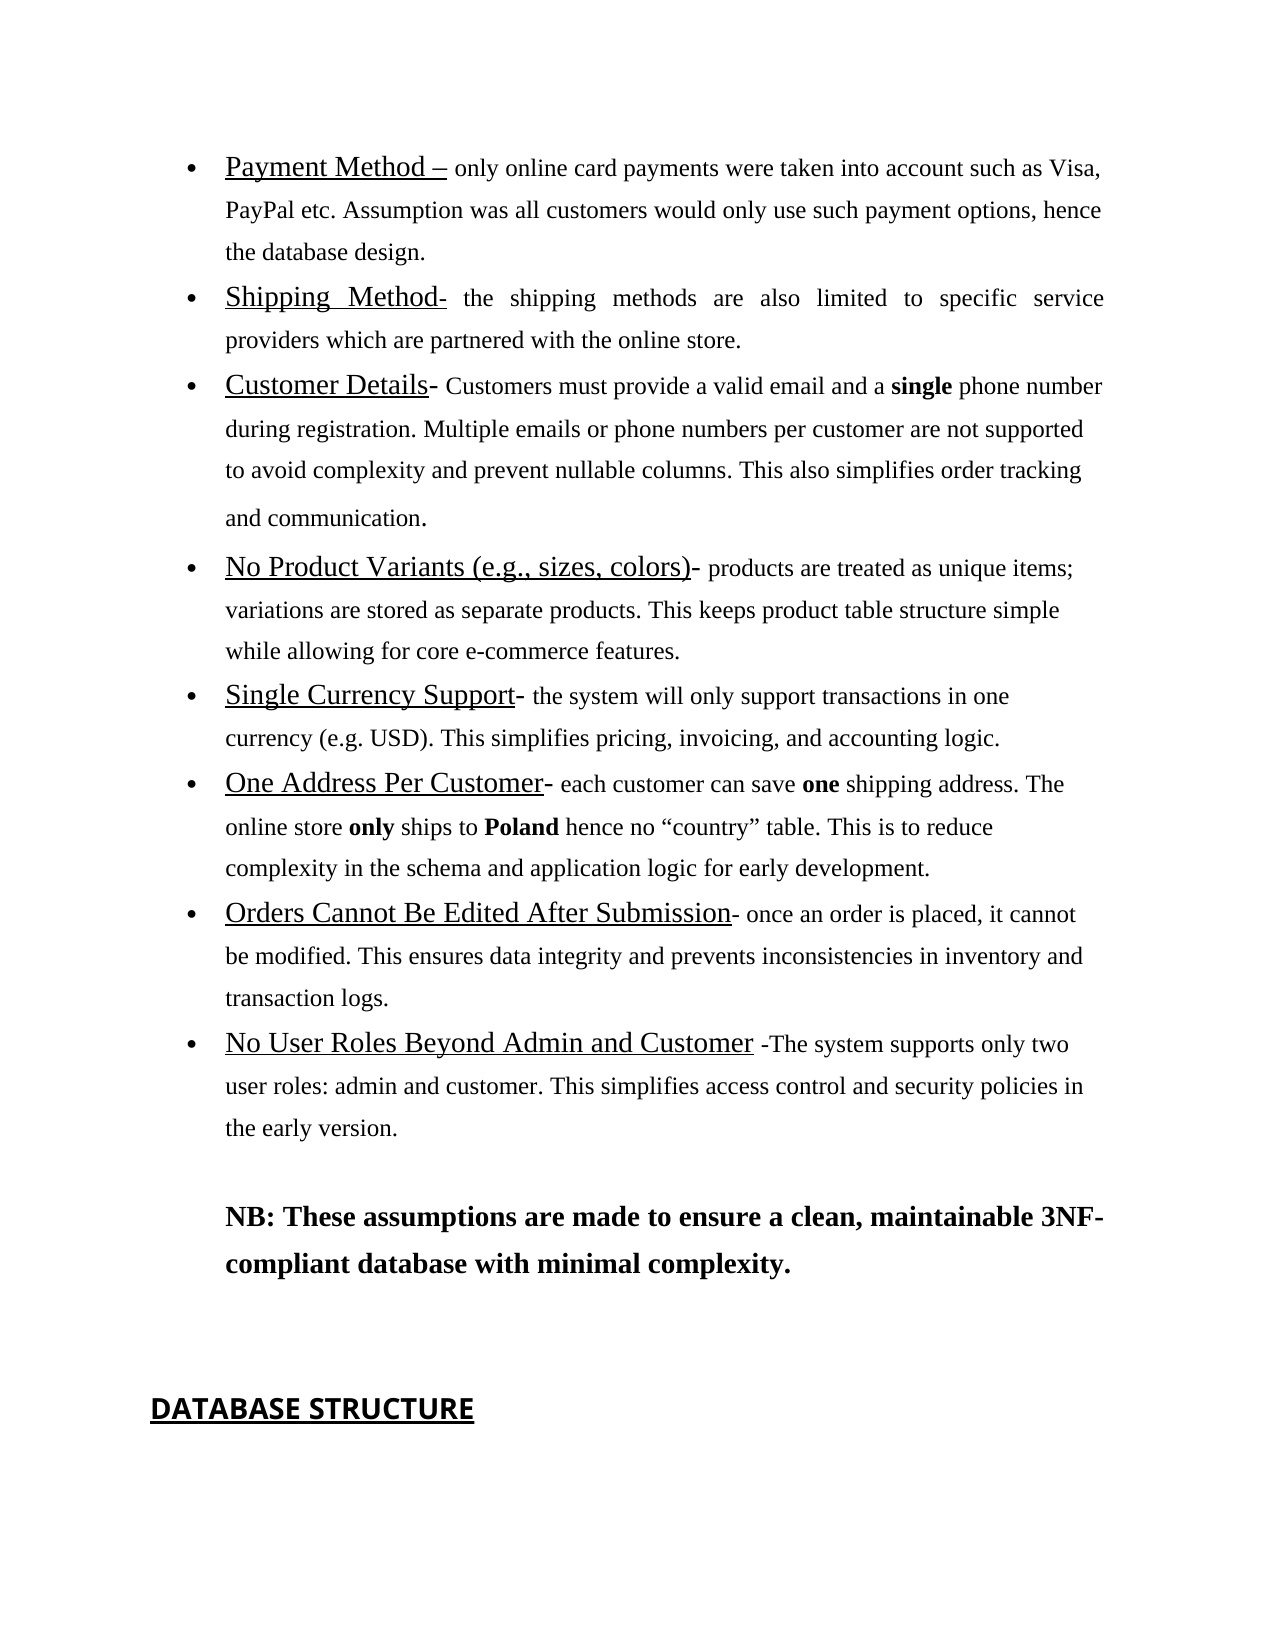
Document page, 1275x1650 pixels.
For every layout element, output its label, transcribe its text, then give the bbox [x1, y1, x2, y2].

subtitle DATABASE STRUCTURE [150, 1388, 1162, 1428]
list Payment Method – only online card payments were taken into account such as Visa, PayPal etc. Assumption was all customers would only use such payment options, hence the database design. [188, 149, 1102, 266]
list One Address Per Customer- each customer can save one shipping address. The online store only ships to Poland hence no “country” table. This is to reduce complexity in the schema and application logic for early development. [188, 765, 1111, 882]
list Single Currency Support- the system will only support transactions in one currency (e.g. USD). This simplifies pricing, invoicing, and accounting logic. [188, 677, 1101, 752]
subtitle NB: These assumptions are made to ensure a clean, maintainable 3NF- compliant database with minimal complexity. [225, 1199, 1162, 1280]
list Orders Cannot Be Edited After Submission- once an order is placed, it cannot be modified. This ensures data integrity and prevents inconsistencies in inventory and transaction logs. [188, 895, 1105, 1012]
list No Product Variants (e.g., sizes, colors)- products are treated as unique items; variations are stored as separate products. This keeps product table structure simple while allowing for core e-commerce features. [188, 549, 1120, 664]
list Customer Details- Customers must provide a valid email and a single phone number during registration. Multiple emails or phone numbers per customer are not supported to avoid complexity and prevent nullable columns. This also simplifies order tracking and communication. [188, 367, 1108, 533]
list Shipping Method- the shipping methods are also limited to specific service providers which are partnered with the online store. [188, 279, 1104, 354]
list No User Roles Beyond Admin and Customer -The system supports only two user roles: admin and customer. This simplifies access control and security policies in the early version. [188, 1025, 1117, 1142]
